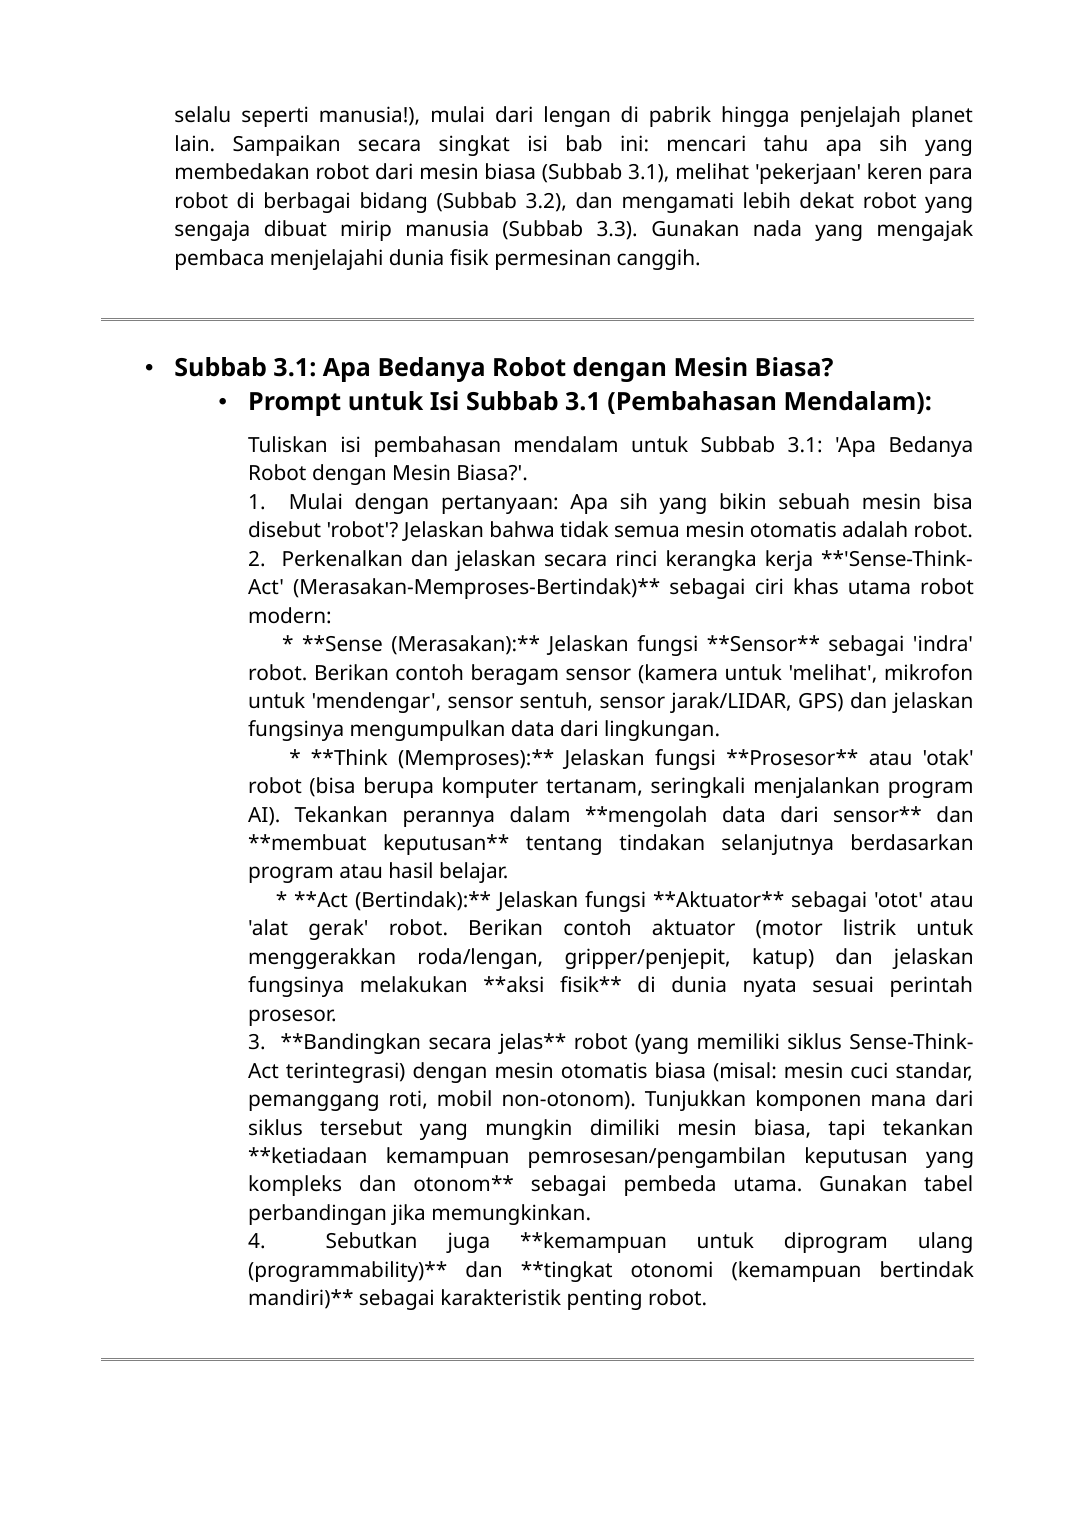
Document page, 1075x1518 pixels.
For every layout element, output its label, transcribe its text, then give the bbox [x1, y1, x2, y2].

list Subbab 3.1: Apa Bedanya Robot dengan Mesin Biasa? [145, 349, 974, 383]
list selalu seperti manusia!), mulai dari lengan di pabrik hingga penjelajah planet lain. Sampaikan secara singkat isi bab ini: mencari tahu apa sih yang membedakan robot dari mesin biasa (Subbab 3.1), melihat 'pekerjaan' keren para robot di berbagai bidang (Subbab 3.2), dan mengamati lebih dekat robot yang sengaja dibuat mirip manusia (Subbab 3.3). Gunakan nada yang mengajak pembaca menjelajahi dunia fisik permesinan canggih. [145, 101, 974, 271]
list * **Think (Memproses):** Jelaskan fungsi **Prosesor** atau 'otak' robot (bisa berupa komputer tertanam, seringkali menjalankan program AI). Tekankan perannya dalam **mengolah data dari sensor** dan **membuat keputusan** tentang tindakan selanjutnya berdasarkan program atau hasil belajar. [218, 743, 974, 885]
list 1. Mulai dengan pertanyaan: Apa sih yang bikin sebuah mesin bisa disebut 'robot'? Jelaskan bahwa tidak semua mesin otomatis adalah robot. [218, 487, 974, 544]
list Tuliskan isi pembahasan mendalam untuk Subbab 3.1: 'Apa Bedanya Robot dengan Mesin Biasa?'. [218, 430, 974, 487]
list * **Act (Bertindak):** Jelaskan fungsi **Aktuator** sebagai 'otot' atau 'alat gerak' robot. Berikan contoh aktuator (motor listrik untuk menggerakkan roda/lengan, gripper/penjepit, katup) dan jelaskan fungsinya melakukan **aksi fisik** di dunia nyata sesuai perintah prosesor. [218, 885, 974, 1027]
list * **Sense (Merasakan):** Jelaskan fungsi **Sensor** sebagai 'indra' robot. Berikan contoh beragam sensor (kamera untuk 'melihat', mikrofon untuk 'mendengar', sensor sentuh, sensor jarak/LIDAR, GPS) dan jelaskan fungsinya mengumpulkan data dari lingkungan. [218, 629, 974, 743]
list Prompt untuk Isi Subbab 3.1 (Pembahasan Mendalam): [218, 383, 974, 418]
list 2. Perkenalkan dan jelaskan secara rinci kerangka kerja **'Sense-Think-Act' (Merasakan-Memproses-Bertindak)** sebagai ciri khas utama robot modern: [218, 544, 974, 629]
list 3. **Bandingkan secara jelas** robot (yang memiliki siklus Sense-Think-Act terintegrasi) dengan mesin otomatis biasa (misal: mesin cuci standar, pemanggang roti, mobil non-otonom). Tunjukkan komponen mana dari siklus tersebut yang mungkin dimiliki mesin biasa, tapi tekankan **ketiadaan kemampuan pemrosesan/pengambilan keputusan yang kompleks dan otonom** sebagai pembeda utama. Gunakan tabel perbandingan jika memungkinkan. [218, 1027, 974, 1226]
list 4. Sebutkan juga **kemampuan untuk diprogram ulang (programmability)** dan **tingkat otonomi (kemampuan bertindak mandiri)** sebagai karakteristik penting robot. [218, 1226, 974, 1312]
